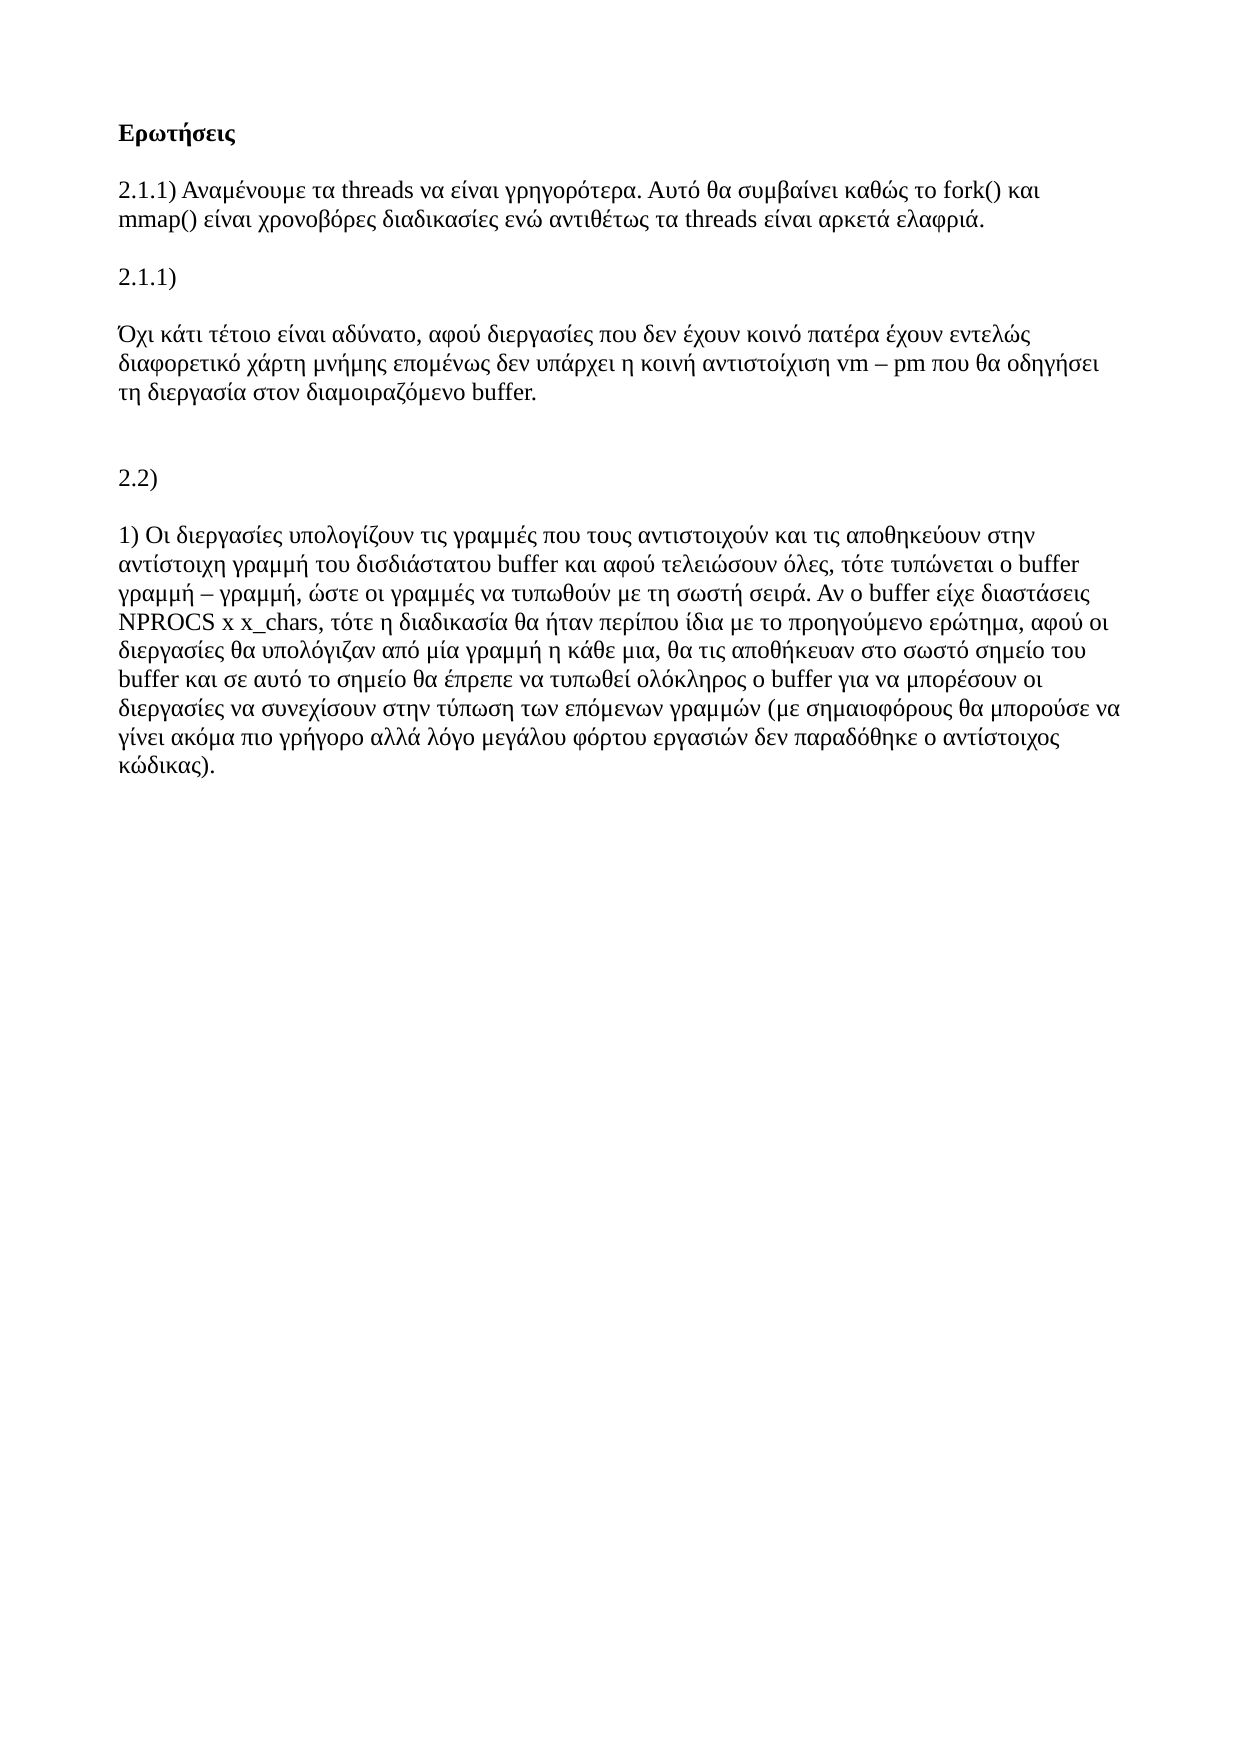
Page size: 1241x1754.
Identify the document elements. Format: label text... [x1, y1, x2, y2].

text 2.2) [118, 463, 1122, 492]
text Ερωτήσεις [118, 118, 1122, 147]
text 1) Οι διεργασίες υπολογίζουν τις γραμμές που τους αντιστοιχούν και τις αποθηκεύουν στην αντίστοιχη γραμμή του δισδιάστατου buffer και αφού τελειώσουν όλες, τότε τυπώνεται ο buffer γραμμή – γραμμή, ώστε οι γραμμές να τυπωθούν με τη σωστή σειρά. Αν ο buffer είχε διαστάσεις NPROCS x x_chars, τότε η διαδικασία θα ήταν περίπου ίδια με το προηγούμενο ερώτημα, αφού οι διεργασίες θα υπολόγιζαν από μία γραμμή η κάθε μια, θα τις αποθήκευαν στο σωστό σημείο του buffer και σε αυτό το σημείο θα έπρεπε να τυπωθεί ολόκληρος ο buffer για να μπορέσουν οι διεργασίες να συνεχίσουν στην τύπωση των επόμενων γραμμών (με σημαιοφόρους θα μπορούσε να γίνει ακόμα πιο γρήγορο αλλά λόγο μεγάλου φόρτου εργασιών δεν παραδόθηκε ο αντίστοιχος κώδικας). [118, 521, 1122, 779]
text 2.1.1) Αναμένουμε τα threads να είναι γρηγορότερα. Αυτό θα συμβαίνει καθώς το fork() και mmap() είναι χρονοβόρες διαδικασίες ενώ αντιθέτως τα threads είναι αρκετά ελαφριά. [118, 176, 1122, 233]
text Όχι κάτι τέτοιο είναι αδύνατο, αφού διεργασίες που δεν έχουν κοινό πατέρα έχουν εντελώς διαφορετικό χάρτη μνήμης επομένως δεν υπάρχει η κοινή αντιστοίχιση vm – pm που θα οδηγήσει τη διεργασία στον διαμοιραζόμενο buffer. [118, 319, 1122, 406]
text 2.1.1) [118, 262, 1122, 291]
